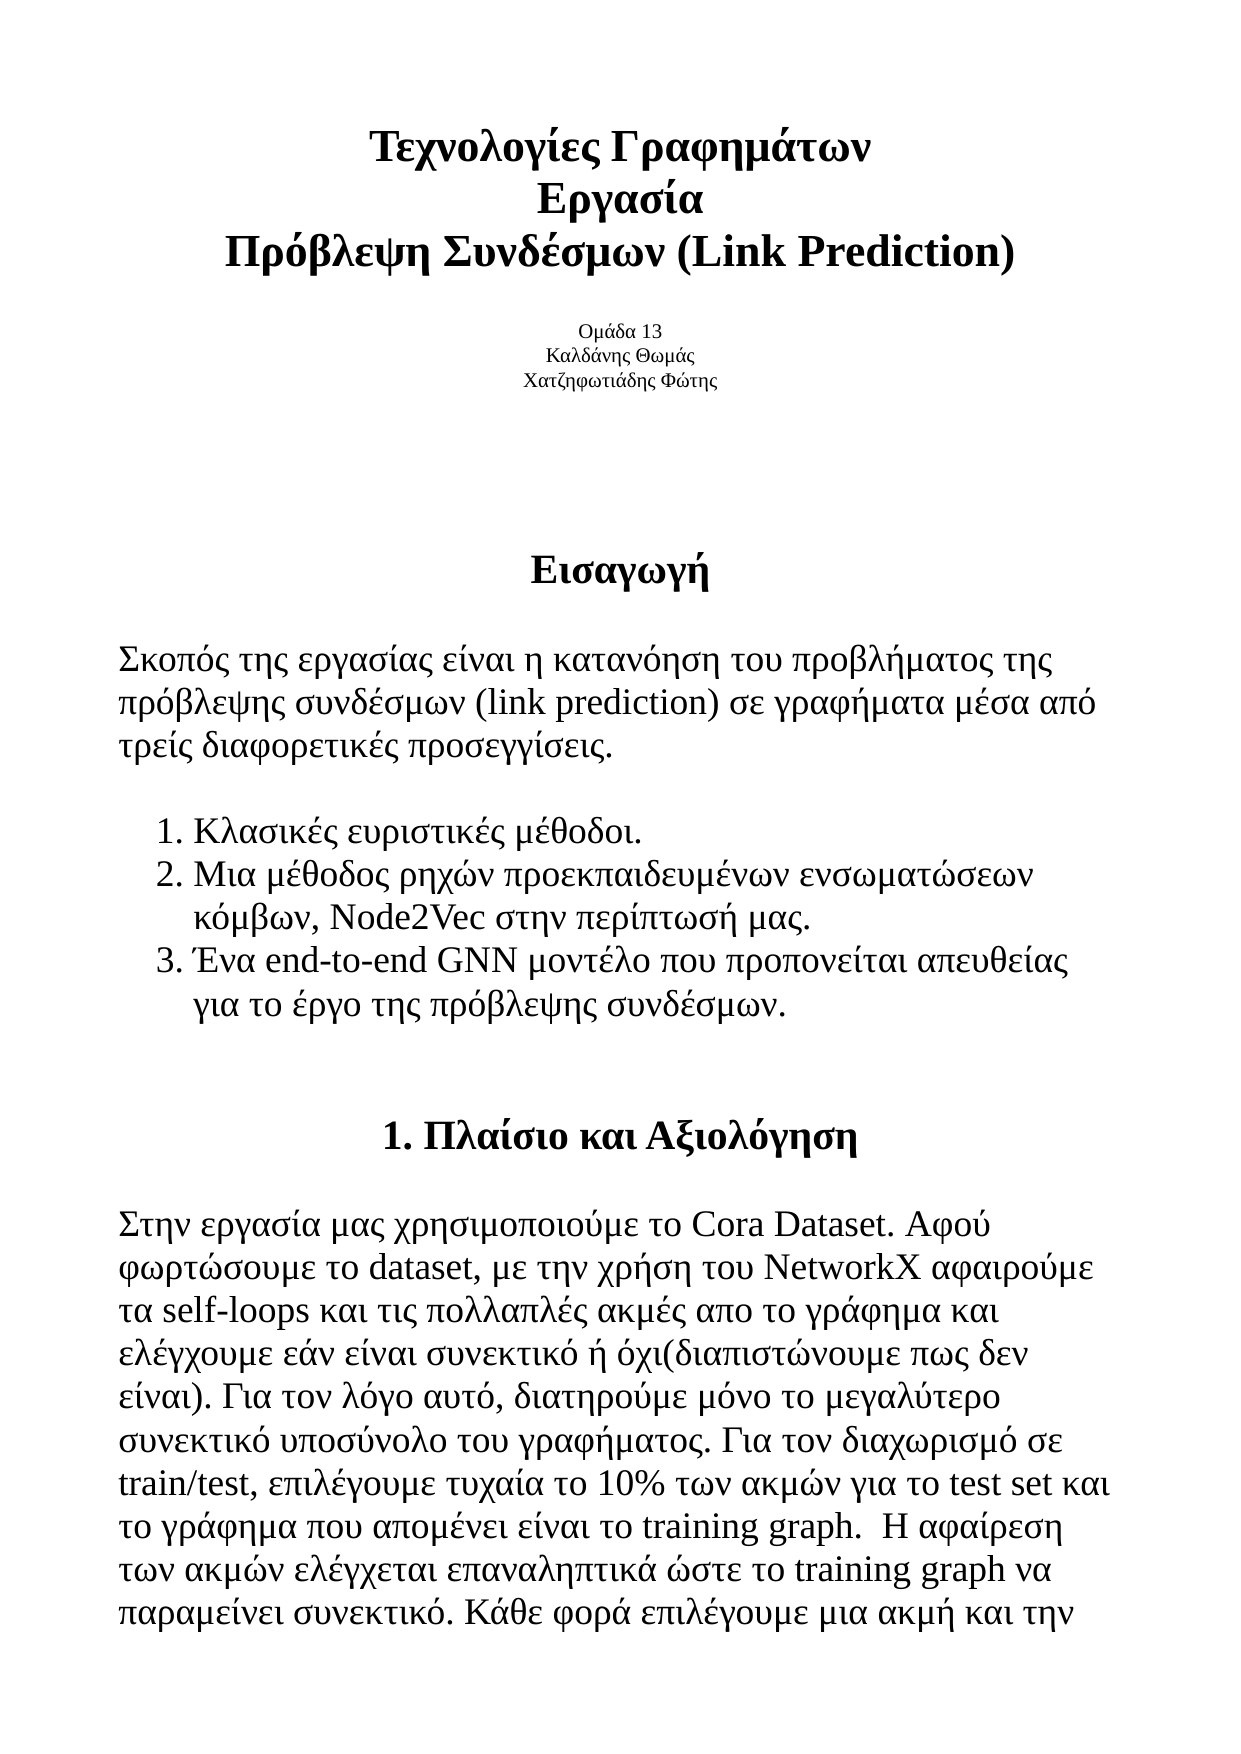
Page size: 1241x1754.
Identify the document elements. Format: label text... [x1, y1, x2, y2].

text 1. Πλαίσιο και Αξιολόγηση [118, 1110, 1122, 1158]
text Στην εργασία μας χρησιμοποιούμε το Cora Dataset. Αφού φωρτώσουμε το dataset, με την χρήση του NetworkX αφαιρούμε τα self-loops και τις πολλαπλές ακμές απο το γράφημα και ελέγχουμε εάν είναι συνεκτικό ή όχι(διαπιστώνουμε πως δεν είναι). Για τον λόγο αυτό, διατηρούμε μόνο το μεγαλύτερο συνεκτικό υποσύνολο του γραφήματος. Για τον διαχωρισμό σε train/test, επιλέγουμε τυχαία το 10% των ακμών για το test set και το γράφημα που απομένει είναι το training graph. Η αφαίρεση των ακμών ελέγχεται επαναληπτικά ώστε το training graph να παραμείνει συνεκτικό. Κάθε φορά επιλέγουμε μια ακμή και την [118, 1201, 1122, 1633]
text Τεχνολογίες Γραφημάτων [118, 118, 1122, 171]
text Πρόβλεψη Συνδέσμων (Link Prediction) [118, 223, 1122, 276]
list Κλασικές ευριστικές μέθοδοι. [156, 808, 1122, 852]
text Εργασία [118, 171, 1122, 223]
list Ένα end-to-end GNN μοντέλο που προπονείται απευθείας για το έργο της πρόβλεψης συνδέσμων. [156, 938, 1122, 1024]
list Μια μέθοδος ρηχών προεκπαιδευμένων ενσωματώσεων κόμβων, Node2Vec στην περίπτωσή μας. [156, 852, 1122, 938]
text Ομάδα 13 [118, 319, 1122, 343]
text Σκοπός της εργασίας είναι η κατανόηση του προβλήματος της πρόβλεψης συνδέσμων (link prediction) σε γραφήματα μέσα από τρείς διαφορετικές προσεγγίσεις. [118, 636, 1122, 765]
text Χατζηφωτιάδης Φώτης [118, 367, 1122, 392]
text Καλδάνης Θωμάς [118, 343, 1122, 367]
text Εισαγωγή [118, 545, 1122, 593]
